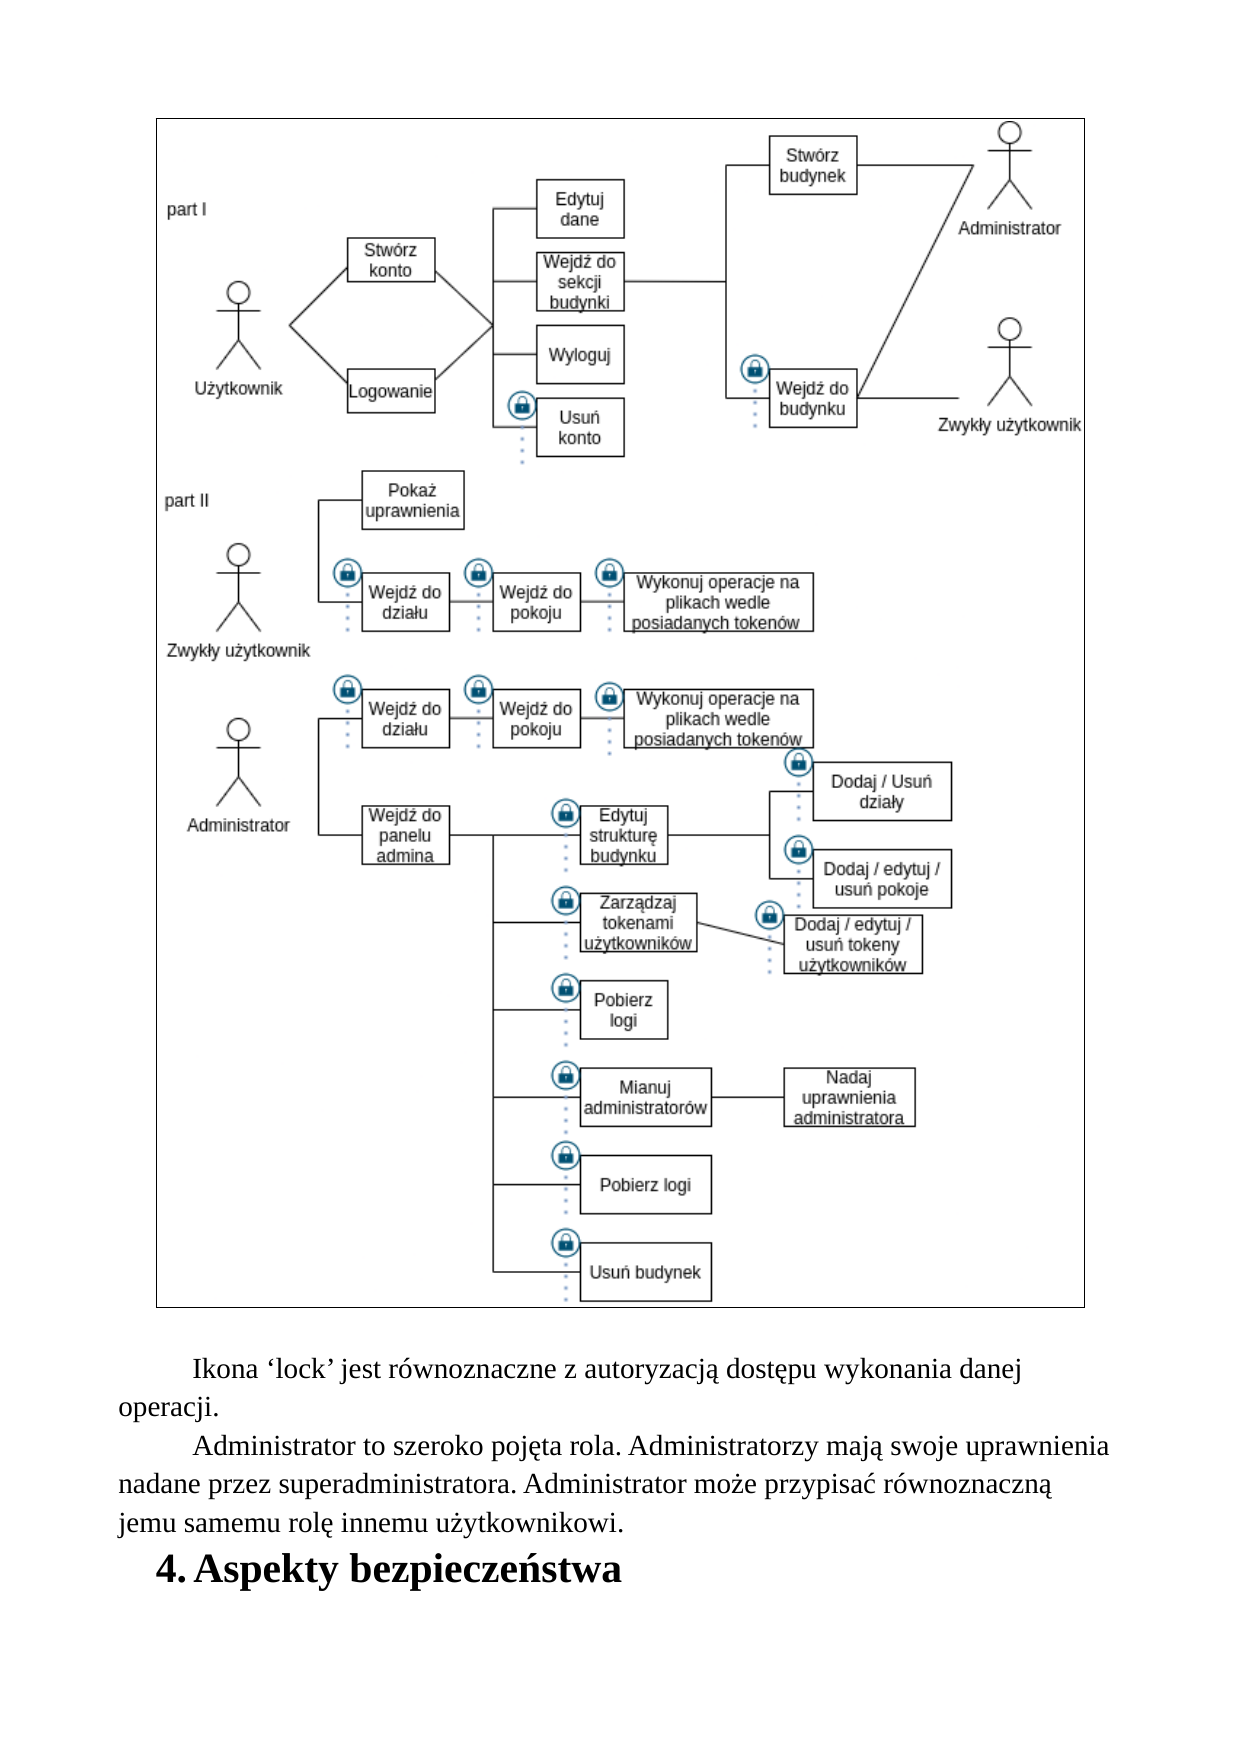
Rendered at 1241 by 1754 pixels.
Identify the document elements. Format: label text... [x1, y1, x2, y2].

text Administrator to szeroko pojęta rola. Administratorzy mają swoje uprawnienia nadane przez superadministratora. Administrator może przypisać równoznaczną jemu samemu rolę innemu użytkownikowi. [118, 1428, 1122, 1539]
list Aspekty bezpieczeństwa [156, 1544, 1122, 1592]
picture [158, 121, 1082, 1305]
text Ikona ‘lock’ jest równoznaczne z autoryzacją dostępu wykonania danej operacji. [118, 1351, 1122, 1423]
